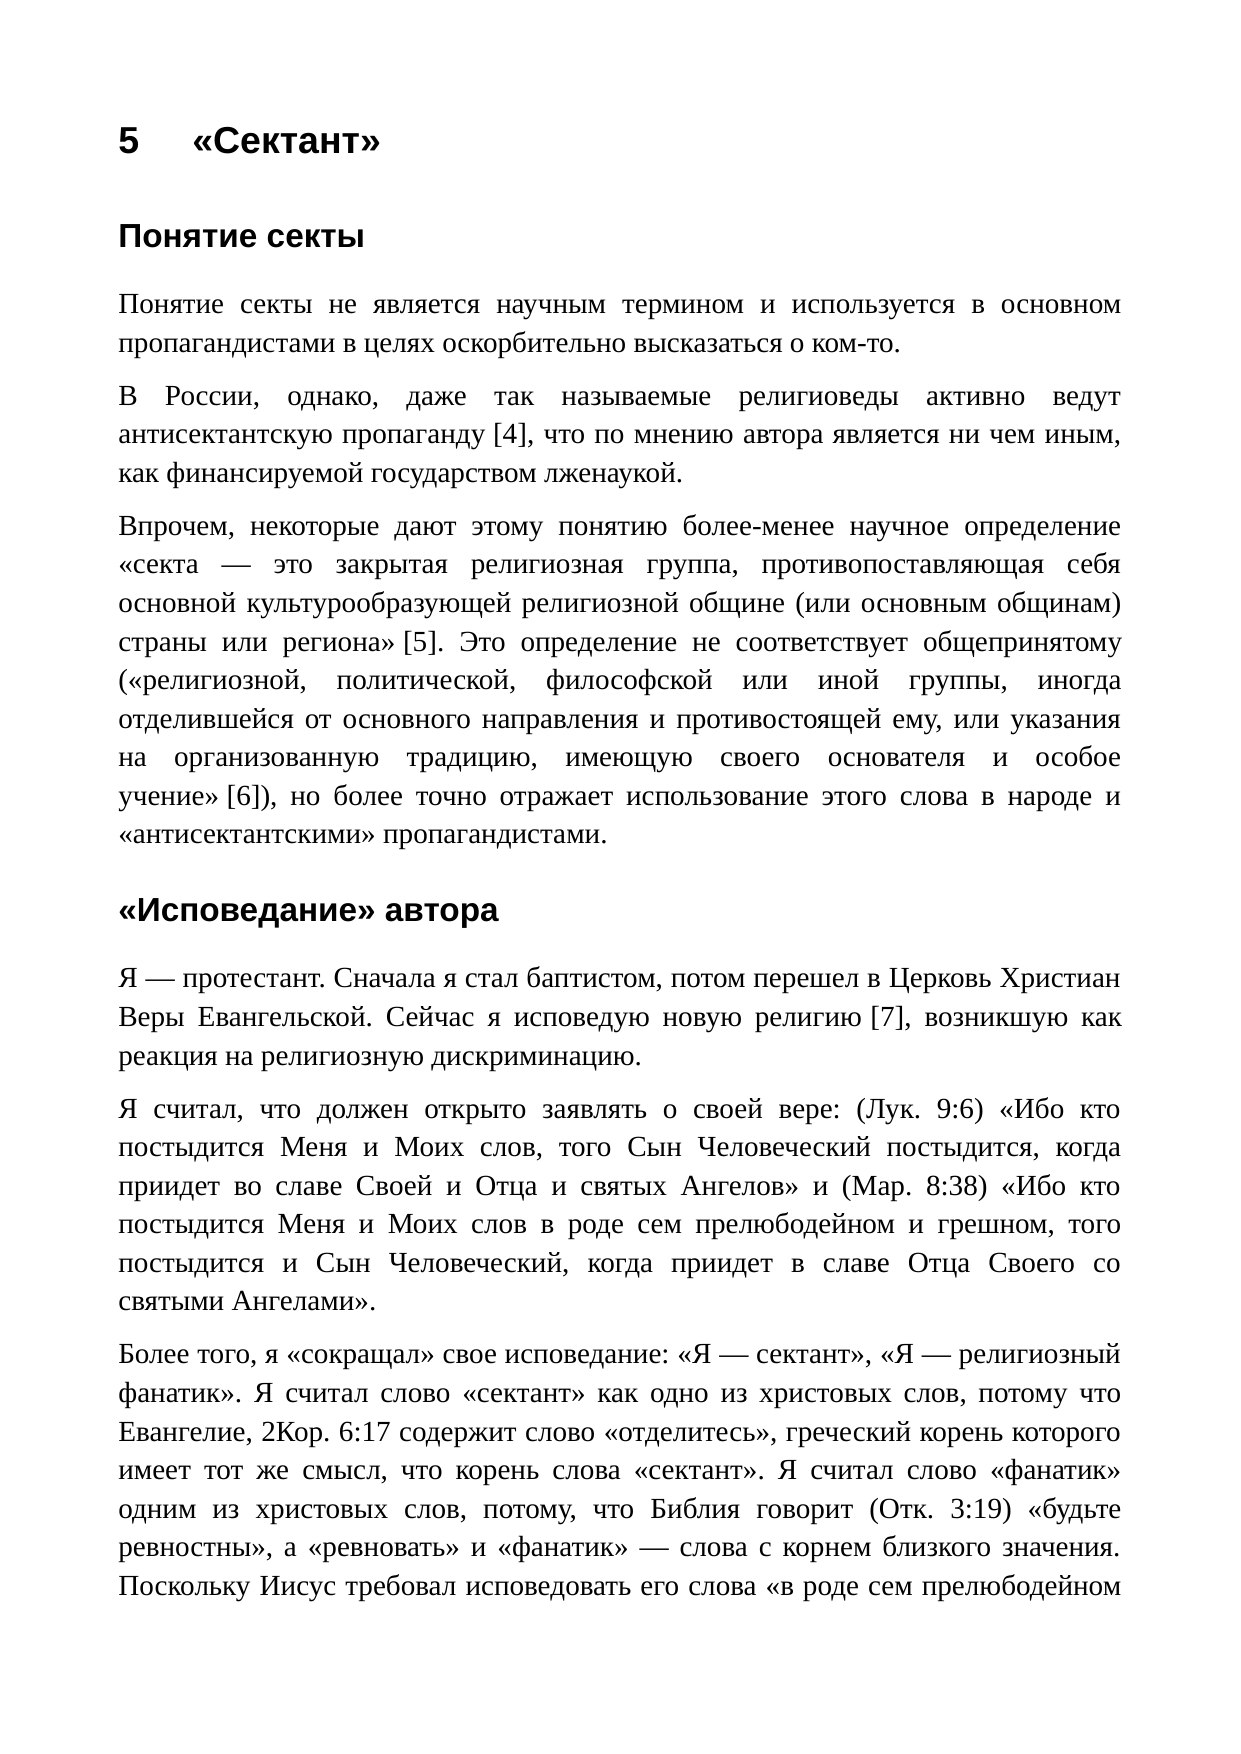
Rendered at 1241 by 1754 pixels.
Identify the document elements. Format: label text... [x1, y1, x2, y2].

subtitle «Сектант» [118, 118, 1122, 161]
text В России, однако, даже так называемые религиоведы активно ведут антисектантскую пропаганду [4], что по мнению автора является ни чем иным, как финансируемой государством лженаукой. [118, 378, 1122, 488]
text Я считал, что должен открыто заявлять о своей вере: (Лук. 9:6) «Ибо кто постыдится Меня и Моих слов, того Сын Человеческий постыдится, когда приидет во славе Своей и Отца и святых Ангелов» и (Мар. 8:38) «Ибо кто постыдится Меня и Моих слов в роде сем прелюбодейном и грешном, того постыдится и Сын Человеческий, когда приидет в славе Отца Своего со святыми Ангелами». [118, 1091, 1122, 1317]
subtitle Понятие секты [118, 216, 1122, 254]
text Понятие секты не является научным термином и используется в основном пропагандистами в целях оскорбительно высказаться о ком-то. [118, 286, 1122, 358]
text Впрочем, некоторые дают этому понятию более-менее научное определение «секта — это закрытая религиозная группа, противопоставляющая себя основной культурообразующей религиозной общине (или основным общинам) страны или региона» [5]. Это определение не соответствует общепринятому («религиозной, политической, философской или иной группы, иногда отделившейся от основного направления и противостоящей ему, или указания на организованную традицию, имеющую своего основателя и особое учение» [6]), но более точно отражает использование этого слова в народе и «антисектантскими» пропагандистами. [118, 508, 1122, 850]
text Я — протестант. Сначала я стал баптистом, потом перешел в Церковь Христиан Веры Евангельской. Сейчас я исповедую новую религию [7], возникшую как реакция на религиозную дискриминацию. [118, 961, 1122, 1071]
text Более того, я «сокращал» свое исповедание: «Я — сектант», «Я — религиозный фанатик». Я считал слово «сектант» как одно из христовых слов, потому что Евангелие, 2Кор. 6:17 содержит слово «отделитесь», греческий корень которого имеет тот же смысл, что корень слова «сектант». Я считал слово «фанатик» одним из христовых слов, потому, что Библия говорит (Отк. 3:19) «будьте ревностны», а «ревновать» и «фанатик» — слова с корнем близкого значения. Поскольку Иисус требовал исповедовать его слова «в роде сем прелюбодейном [118, 1337, 1122, 1601]
subtitle «Исповедание» автора [118, 890, 1122, 929]
